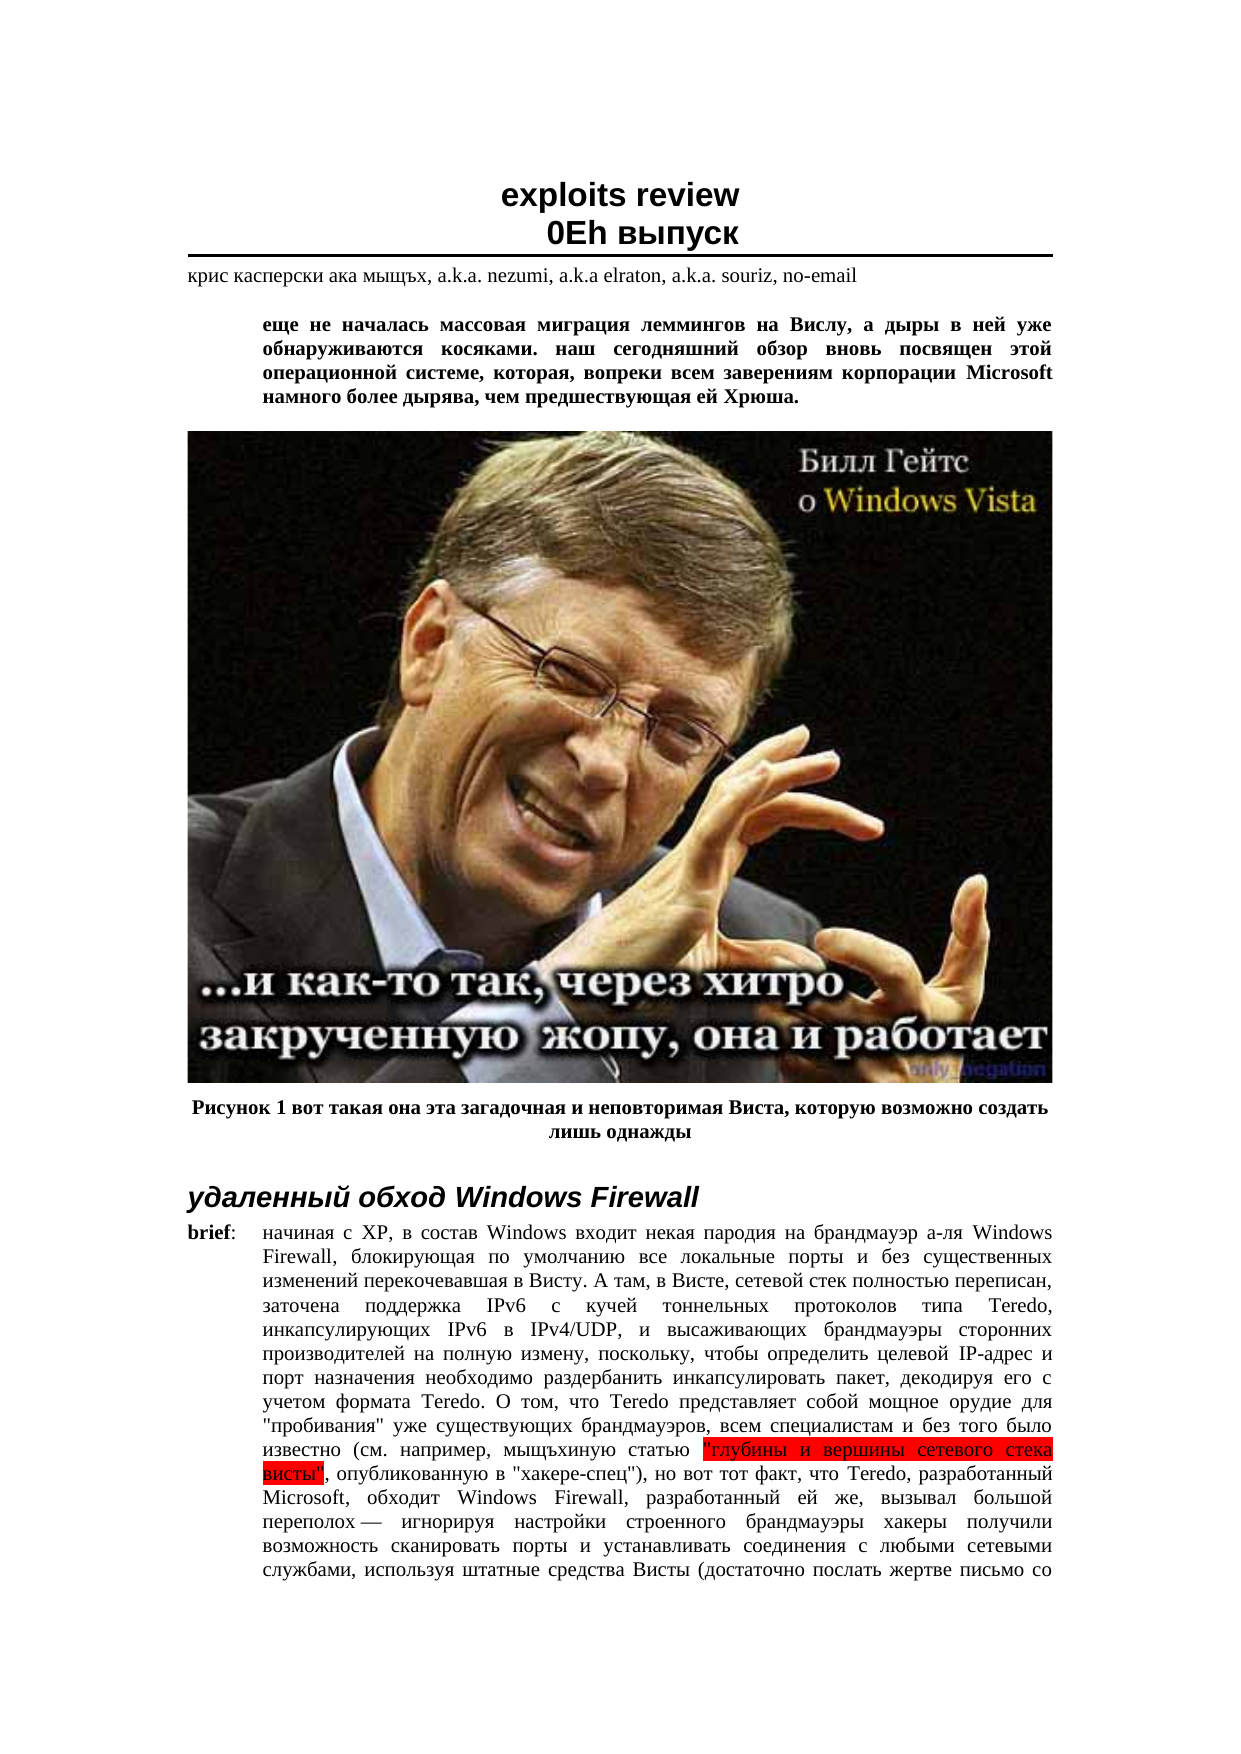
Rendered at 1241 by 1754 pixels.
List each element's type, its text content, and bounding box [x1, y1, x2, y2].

text крис касперски ака мыщъх, a.k.a. nezumi, a.k.a elraton, a.k.a. souriz, no-email [187, 263, 1053, 287]
subtitle удаленный обход Windows Firewall [187, 1181, 1053, 1214]
picture [187, 431, 1053, 1083]
text еще не началась массовая миграция леммингов на Вислу, а дыры в ней уже обнаруживаются косяками. наш сегодняшний обзор вновь посвящен этой операционной системе, которая, вопреки всем заверениям корпорации Microsoft намного более дырява, чем предшествующая ей Xрюша. [262, 311, 1053, 408]
subtitle exploits review 0Eh выпуск [187, 175, 1053, 257]
text brief: начиная с XP, в состав Windows входит некая пародия на брандмауэр а-ля Windows Firewall, блокирующая по умолчанию все локальные порты и без существенных изменений перекочевавшая в Висту. А там, в Висте, сетевой стек полностью переписан, заточена поддержка IPv6 с кучей тоннельных протоколов типа Teredo, инкапсулирующих IPv6 в IPv4/UDP, и высаживающих брандмауэры сторонних производителей на полную измену, поскольку, чтобы определить целевой IP-адрес и порт назначения необходимо раздербанить инкапсулировать пакет, декодируя его с учетом формата Teredo. О том, что Teredo представляет собой мощное орудие для "пробивания" уже существующих брандмауэров, всем специалистам и без того было известно (см. например, мыщъхиную статью "глубины и вершины сетевого стека висты", опубликованную в "хакере-спец"), но вот тот факт, что Teredo, разработанный Microsoft, обходит Windows Firewall, разработанный ей же, вызывал большой переполох — игнорируя настройки строенного брандмауэры хакеры получили возможность сканировать порты и устанавливать соединения с любыми сетевыми службами, используя штатные средства Висты (достаточно послать жертве письмо со [187, 1220, 1053, 1581]
text Рисунок 1 вот такая она эта загадочная и неповторимая Виста, которую возможно создать лишь однажды [187, 1095, 1053, 1143]
